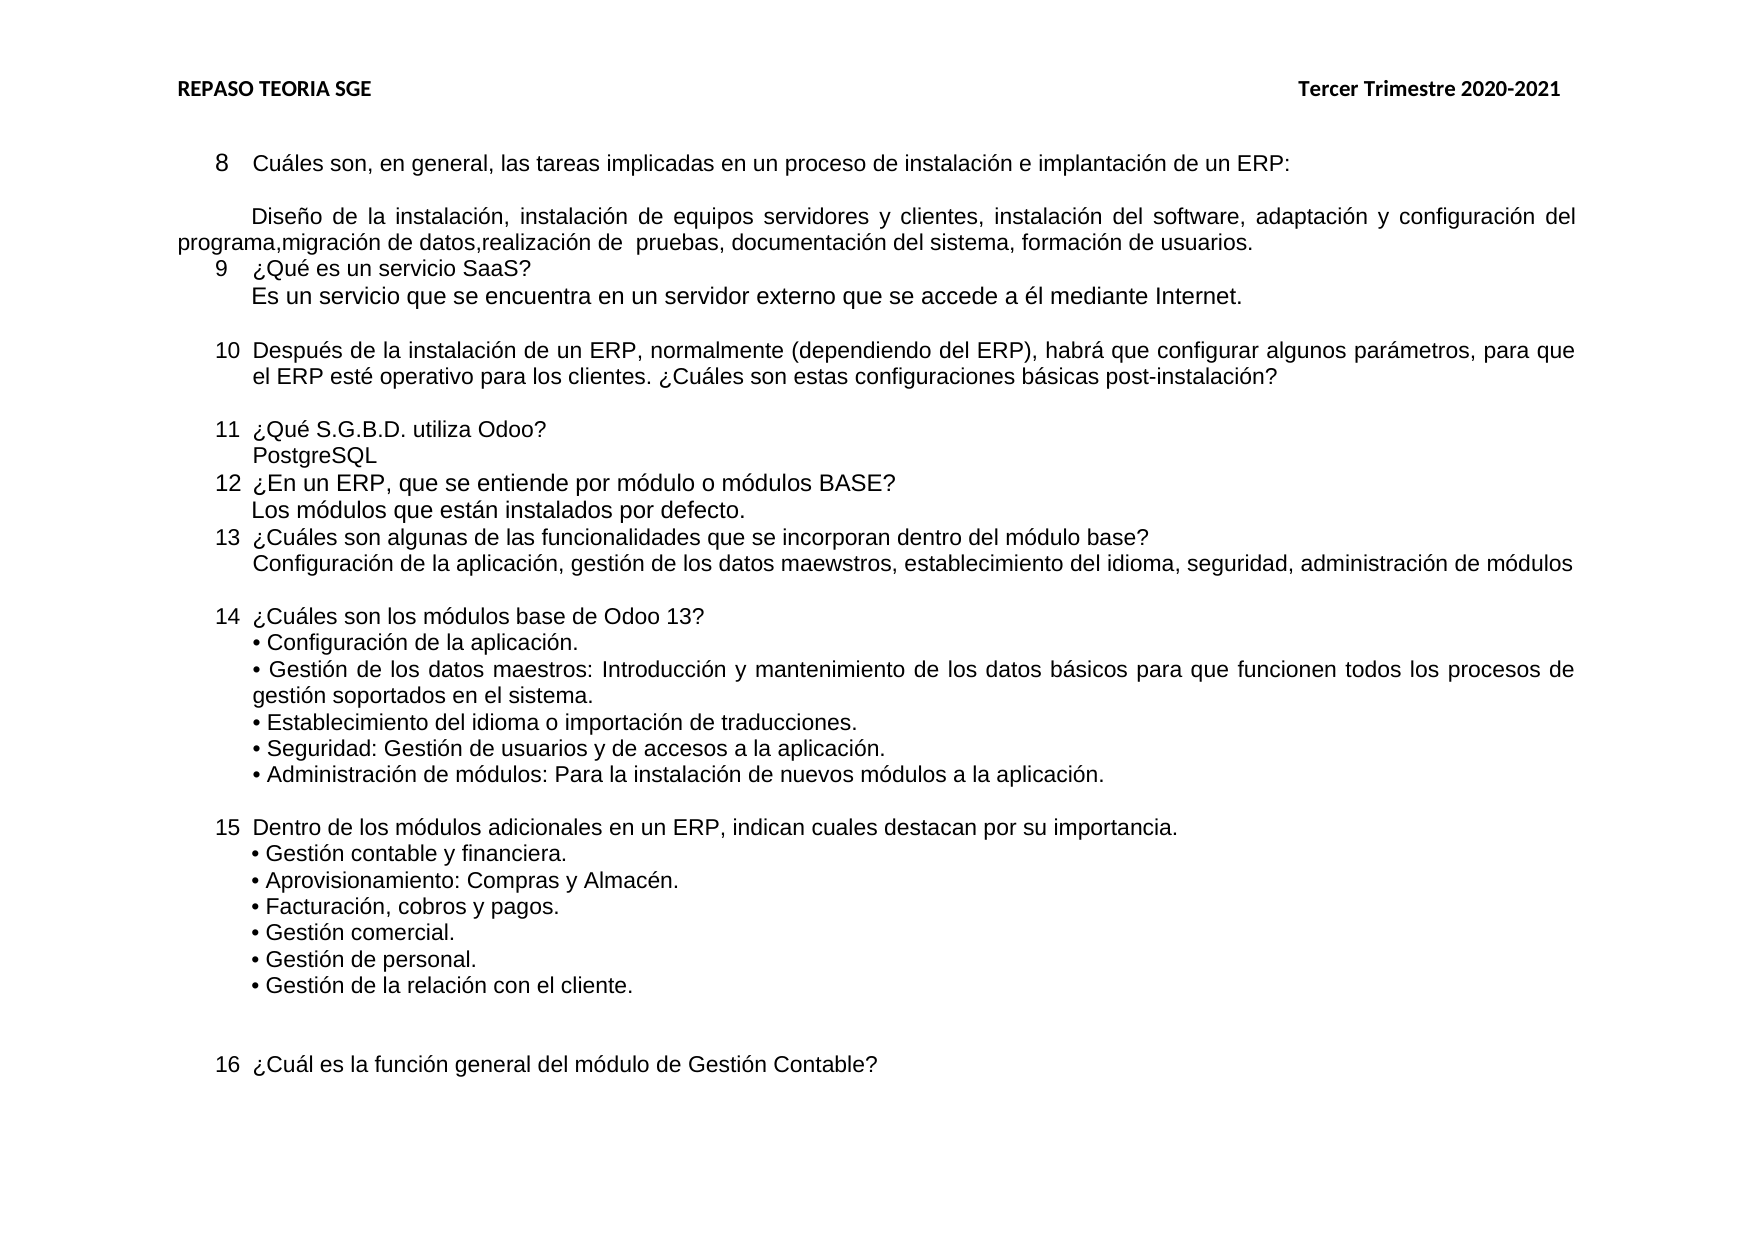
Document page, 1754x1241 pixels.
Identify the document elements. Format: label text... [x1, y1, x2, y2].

text • Facturación, cobros y pagos. [177, 893, 1577, 919]
list Cuáles son, en general, las tareas implicadas en un proceso de instalación e implantación de un ERP: [215, 148, 1577, 176]
text • Establecimiento del idioma o importación de traducciones. [252, 708, 1577, 735]
list ¿Cuáles son los módulos base de Odoo 13? [215, 603, 1577, 629]
text Es un servicio que se encuentra en un servidor externo que se accede a él mediante Internet. [251, 282, 1577, 309]
text • Gestión comercial. [177, 919, 1577, 946]
list ¿Cuáles son algunas de las funcionalidades que se incorporan dentro del módulo base? [215, 524, 1577, 550]
text • Gestión contable y financiera. [177, 840, 1577, 867]
list ¿Qué S.G.B.D. utiliza Odoo? [215, 416, 1577, 442]
text • Administración de módulos: Para la instalación de nuevos módulos a la aplicación. [252, 761, 1577, 787]
list ¿En un ERP, que se entiende por módulo o módulos BASE? [215, 469, 1577, 496]
text Los módulos que están instalados por defecto. [251, 496, 1577, 524]
text • Gestión de personal. [177, 946, 1577, 972]
text PostgreSQL [252, 442, 1577, 469]
list ¿Qué es un servicio SaaS? [215, 255, 1577, 282]
text • Aprovisionamiento: Compras y Almacén. [177, 867, 1577, 893]
text • Seguridad: Gestión de usuarios y de accesos a la aplicación. [252, 735, 1577, 761]
text • Gestión de la relación con el cliente. [177, 972, 1577, 998]
text Diseño de la instalación, instalación de equipos servidores y clientes, instalación del software, adaptación y configuración del programa,migración de datos,realización de pruebas, documentación del sistema, formación de usuarios. [177, 203, 1577, 255]
list Después de la instalación de un ERP, normalmente (dependiendo del ERP), habrá que configurar algunos parámetros, para que el ERP esté operativo para los clientes. ¿Cuáles son estas configuraciones básicas post-instalación? [215, 337, 1577, 390]
text • Configuración de la aplicación. [252, 629, 1577, 656]
list Dentro de los módulos adicionales en un ERP, indican cuales destacan por su importancia. [215, 814, 1577, 840]
list ¿Cuál es la función general del módulo de Gestión Contable? [215, 1051, 1577, 1077]
text • Gestión de los datos maestros: Introducción y mantenimiento de los datos básicos para que funcionen todos los procesos de gestión soportados en el sistema. [252, 656, 1577, 708]
list Configuración de la aplicación, gestión de los datos maewstros, establecimiento del idioma, seguridad, administración de módulos [215, 550, 1577, 577]
